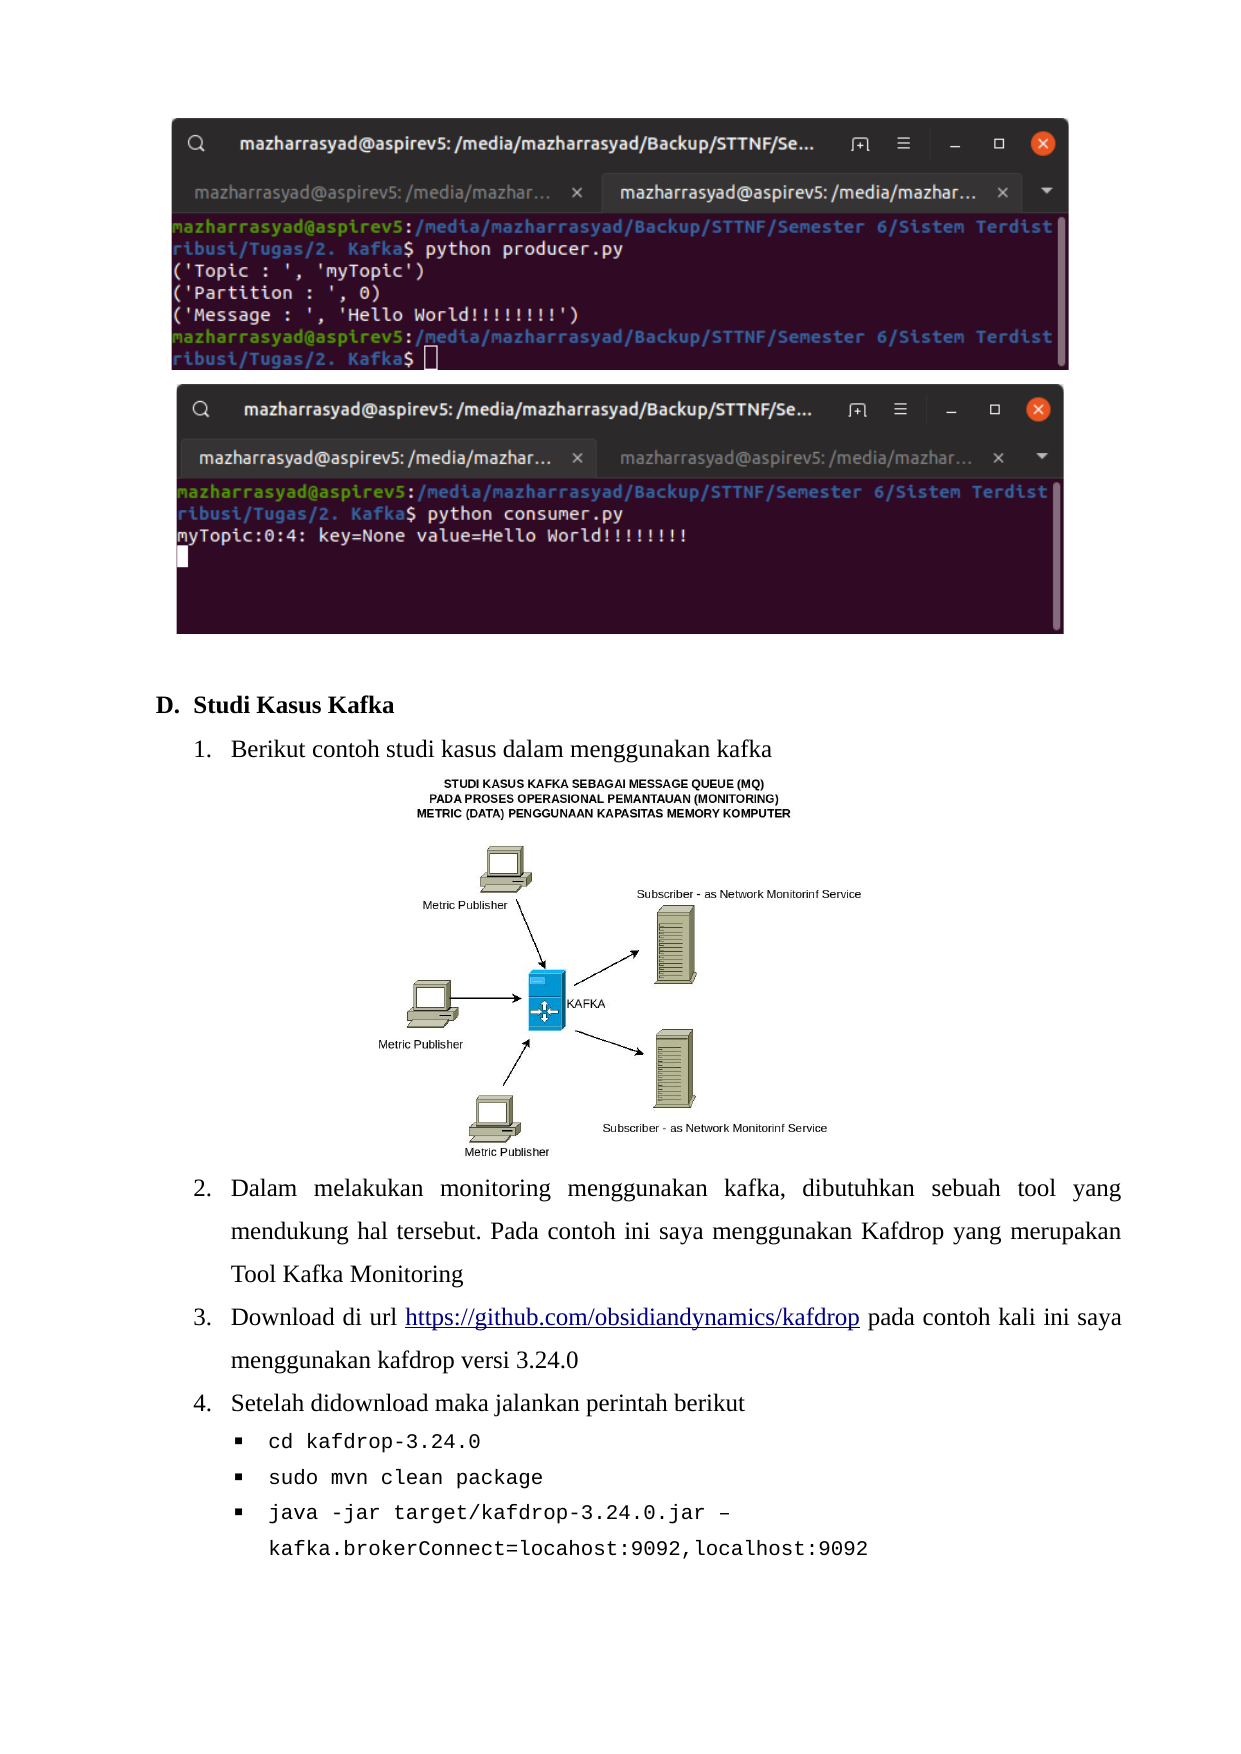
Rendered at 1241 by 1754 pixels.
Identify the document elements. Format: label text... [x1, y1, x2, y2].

picture [176, 384, 1064, 634]
picture [171, 118, 1069, 370]
list Download di url https://github.com/obsidiandynamics/kafdrop pada contoh kali ini saya menggunakan kafdrop versi 3.24.0 [193, 1302, 1122, 1374]
list java -jar target/kafdrop-3.24.0.jar –kafka.brokerConnect=locahost:9092,localhost:9092 [231, 1502, 1122, 1561]
list Dalam melakukan monitoring menggunakan kafka, dibutuhkan sebuah tool yang mendukung hal tersebut. Pada contoh ini saya menggunakan Kafdrop yang merupakan Tool Kafka Monitoring [193, 1173, 1122, 1288]
list Setelah didownload maka jalankan perintah berikut [193, 1388, 1122, 1417]
list Berikut contoh studi kasus dalam menggunakan kafka [193, 734, 1122, 762]
picture [378, 776, 862, 1159]
list Studi Kasus Kafka [156, 691, 1122, 719]
list sudo mvn clean package [231, 1467, 1122, 1491]
list cd kafdrop-3.24.0 [231, 1431, 1122, 1455]
